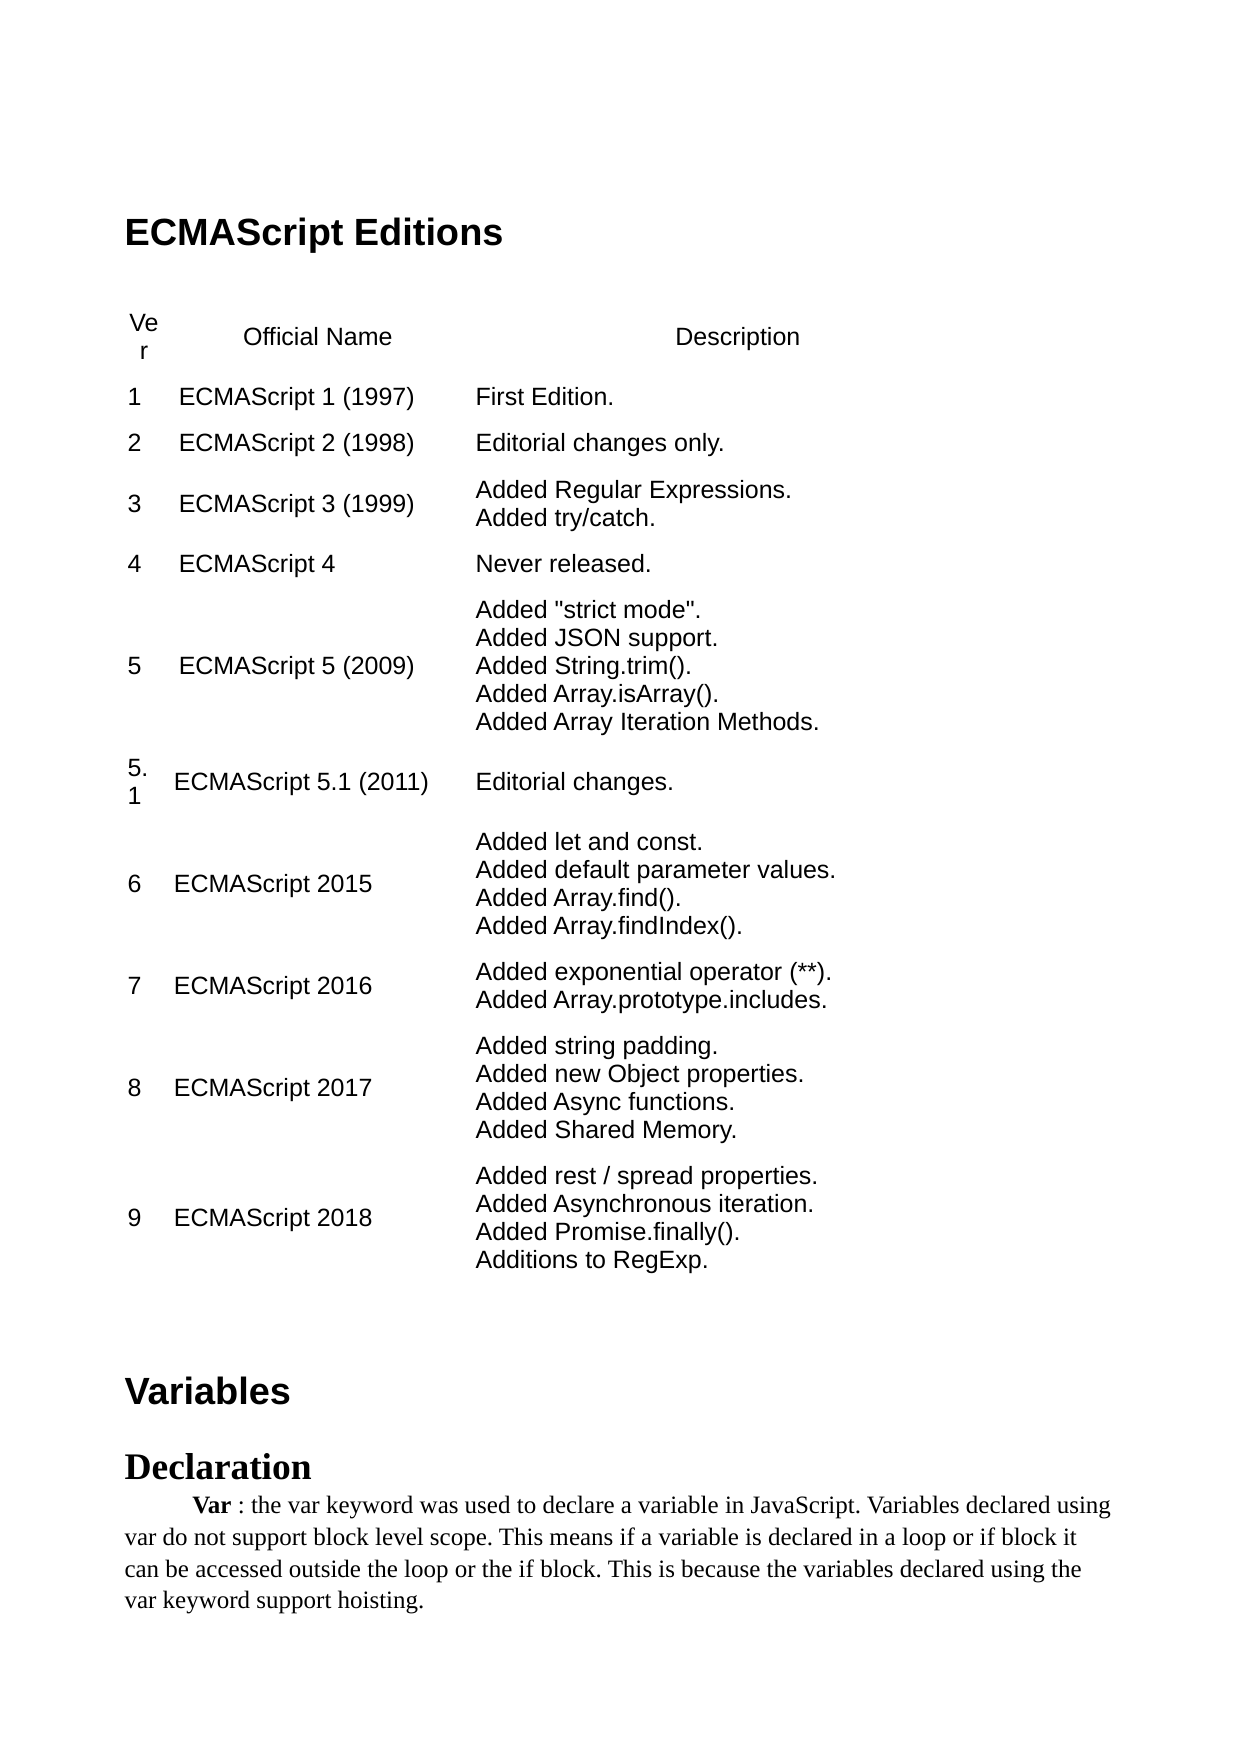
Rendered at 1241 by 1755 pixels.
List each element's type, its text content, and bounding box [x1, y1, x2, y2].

table_header 5.1 [118, 745, 164, 819]
text Var : the var keyword was used to declare a variable in JavaScript. Variables declared using var do not support block level scope. This means if a variable is declared in a loop or if block it can be accessed outside the loop or the if block. This is because the variables declared using the var keyword support hoisting. [118, 1485, 1122, 1621]
table_cell 4 [118, 540, 169, 587]
table_header ECMAScript 2016 [165, 949, 466, 1023]
table_cell ECMAScript 2 (1998) [169, 420, 466, 466]
table_cell ECMAScript 2017 [165, 1023, 466, 1153]
table_header Ver [118, 300, 169, 374]
table_cell 2 [118, 420, 169, 466]
table_header Added exponential operator (**). Added Array.prototype.includes. [466, 949, 1008, 1023]
table_header 7 [118, 949, 164, 1023]
table_cell 1 [118, 374, 169, 420]
table_cell Never released. [466, 540, 1009, 587]
table_header ECMAScript 5.1 (2011) [165, 745, 466, 819]
table_cell Added rest / spread properties. Added Asynchronous iteration. Added Promise.finally(). Additions to RegExp. [466, 1153, 1008, 1283]
table_cell ECMAScript 4 [169, 540, 466, 587]
table_cell Added string padding. Added new Object properties. Added Async functions. Added Shared Memory. [466, 1023, 1008, 1153]
table_header Editorial changes. [466, 745, 1009, 819]
table_header Description [466, 300, 1009, 374]
table_cell 5 [118, 587, 169, 744]
table_cell ECMAScript 2018 [165, 1153, 466, 1283]
table_cell ECMAScript 5 (2009) [169, 587, 466, 744]
table_cell Added let and const. Added default parameter values. Added Array.find(). Added Array.findIndex(). [466, 819, 1009, 949]
subtitle Declaration [118, 1439, 1122, 1485]
table_header Official Name [169, 300, 466, 374]
table_cell 9 [118, 1153, 164, 1283]
table_cell Added Regular Expressions. Added try/catch. [466, 466, 1009, 540]
table_cell First Edition. [466, 374, 1009, 420]
table_cell Added "strict mode". Added JSON support. Added String.trim(). Added Array.isArray(). Added Array Iteration Methods. [466, 587, 1009, 744]
table_cell 8 [118, 1023, 164, 1153]
subtitle Variables [118, 1364, 1122, 1412]
subtitle ECMAScript Editions [118, 204, 1122, 253]
table_cell ECMAScript 2015 [165, 819, 466, 949]
table_cell ECMAScript 1 (1997) [169, 374, 466, 420]
table_cell 3 [118, 466, 169, 540]
table_cell 6 [118, 819, 164, 949]
table_cell ECMAScript 3 (1999) [169, 466, 466, 540]
table_cell Editorial changes only. [466, 420, 1009, 466]
